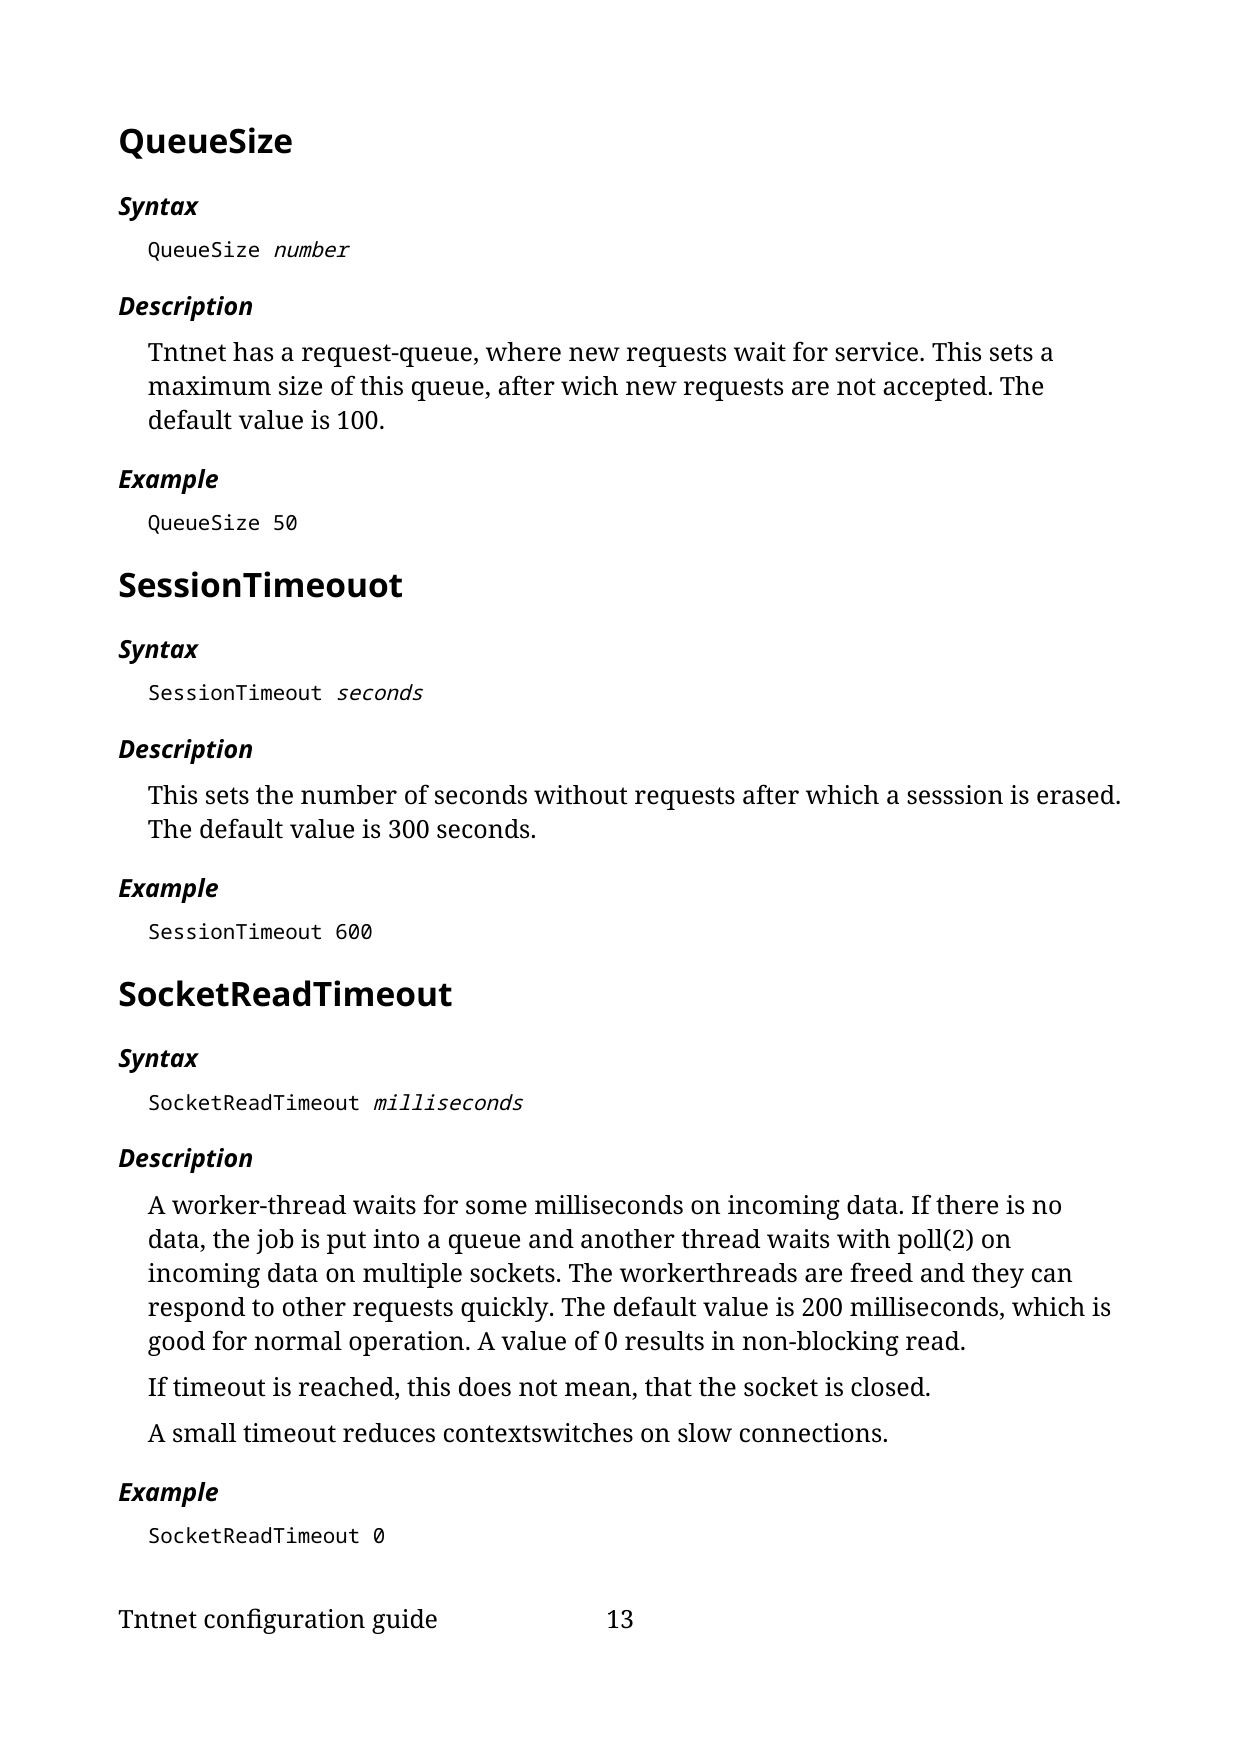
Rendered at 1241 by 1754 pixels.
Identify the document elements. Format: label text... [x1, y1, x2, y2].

subtitle SocketReadTimeout [118, 971, 1122, 1016]
text SessionTimeout 600 [148, 917, 1122, 946]
subtitle Syntax [118, 189, 1122, 223]
text QueueSize 50 [148, 508, 1122, 536]
text QueueSize number [148, 235, 1122, 263]
subtitle SessionTimeouot [118, 561, 1122, 607]
text This sets the number of seconds without requests after which a sesssion is erased. The default value is 300 seconds. [148, 778, 1122, 846]
subtitle Syntax [118, 632, 1122, 666]
text SocketReadTimeout milliseconds [148, 1088, 1122, 1116]
subtitle Description [118, 732, 1122, 766]
text A small timeout reduces contextswitches on slow connections. [148, 1416, 1122, 1450]
subtitle Example [118, 462, 1122, 496]
subtitle Description [118, 1141, 1122, 1175]
text SocketReadTimeout 0 [148, 1521, 1122, 1550]
text Tntnet has a request-queue, where new requests wait for service. This sets a maximum size of this queue, after wich new requests are not accepted. The default value is 100. [148, 335, 1122, 437]
subtitle Example [118, 1475, 1122, 1509]
text SessionTimeout seconds [148, 678, 1122, 707]
subtitle Syntax [118, 1041, 1122, 1075]
subtitle Example [118, 871, 1122, 905]
text If timeout is reached, this does not mean, that the socket is closed. [148, 1369, 1122, 1403]
subtitle QueueSize [118, 118, 1122, 164]
subtitle Description [118, 288, 1122, 322]
text A worker-thread waits for some milliseconds on incoming data. If there is no data, the job is put into a queue and another thread waits with poll(2) on incoming data on multiple sockets. The workerthreads are freed and they can respond to other requests quickly. The default value is 200 milliseconds, which is good for normal operation. A value of 0 results in non-blocking read. [148, 1187, 1122, 1357]
